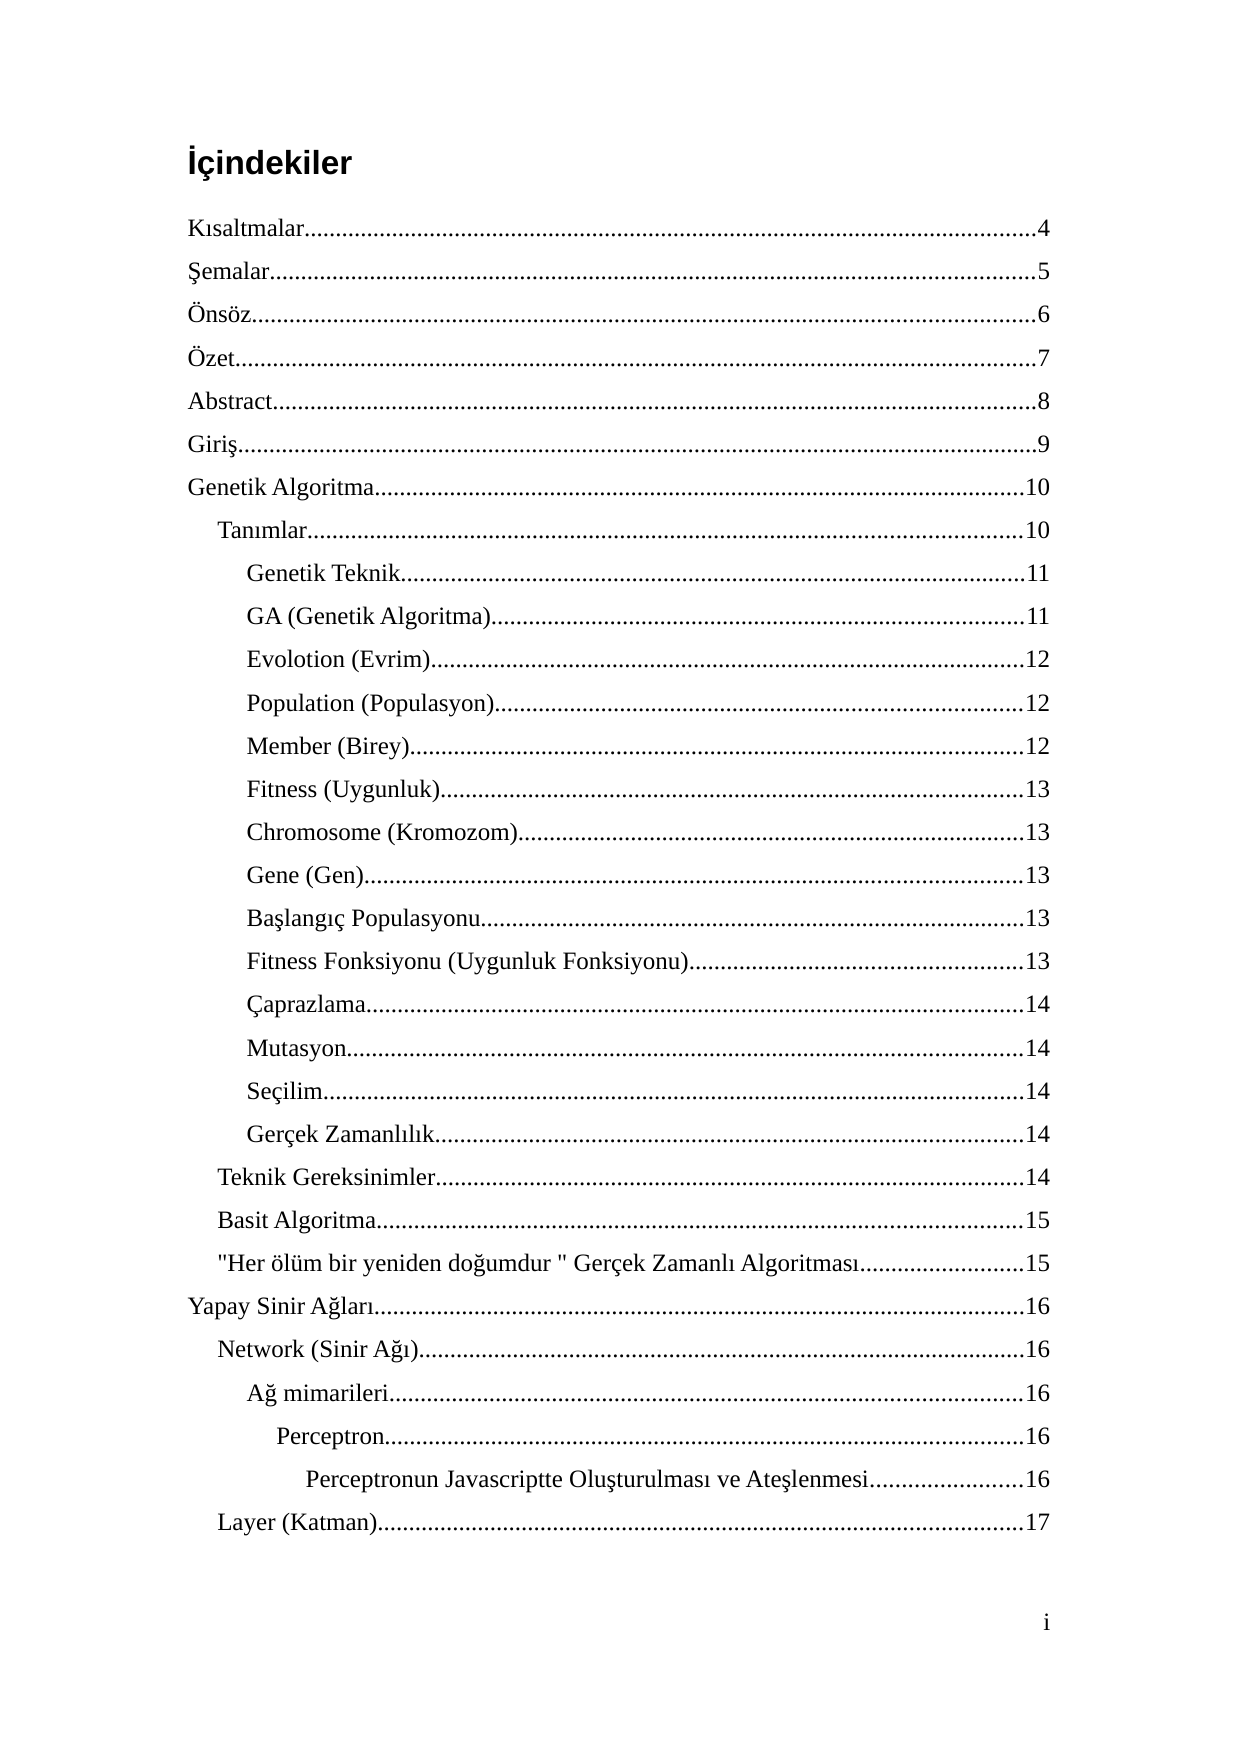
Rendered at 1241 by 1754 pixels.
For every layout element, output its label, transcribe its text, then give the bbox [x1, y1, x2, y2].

text Genetik Teknik 11 [246, 558, 1050, 587]
text Network (Sinir Ağı) 16 [217, 1334, 1050, 1363]
text GA (Genetik Algoritma) 11 [246, 601, 1050, 630]
text Giriş 9 [187, 429, 1050, 458]
text Çaprazlama 14 [246, 989, 1050, 1018]
text Mutasyon 14 [246, 1033, 1050, 1061]
text Genetik Algoritma 10 [187, 472, 1050, 501]
text Ağ mimarileri 16 [246, 1378, 1050, 1406]
text Basit Algoritma 15 [217, 1205, 1050, 1234]
text Özet 7 [187, 343, 1050, 371]
text Tanımlar 10 [217, 515, 1050, 544]
text Perceptron 16 [276, 1421, 1050, 1449]
text Perceptronun Javascriptte Oluşturulması ve Ateşlenmesi 16 [305, 1464, 1050, 1493]
text Kısaltmalar 4 [187, 213, 1050, 242]
text Abstract 8 [187, 386, 1050, 414]
text Layer (Katman) 17 [217, 1507, 1050, 1536]
text Önsöz 6 [187, 299, 1050, 328]
text Şemalar 5 [187, 256, 1050, 285]
text Gerçek Zamanlılık 14 [246, 1119, 1050, 1148]
text Evolotion (Evrim) 12 [246, 644, 1050, 673]
text Seçilim 14 [246, 1076, 1050, 1104]
text Fitness Fonksiyonu (Uygunluk Fonksiyonu) 13 [246, 946, 1050, 975]
text Fitness (Uygunluk) 13 [246, 774, 1050, 803]
text Gene (Gen) 13 [246, 860, 1050, 889]
text Population (Populasyon) 12 [246, 688, 1050, 716]
subtitle İçindekiler [187, 143, 1050, 182]
text Member (Birey) 12 [246, 731, 1050, 759]
text Chromosome (Kromozom) 13 [246, 817, 1050, 846]
text Başlangıç Populasyonu 13 [246, 903, 1050, 932]
text Yapay Sinir Ağları 16 [187, 1291, 1050, 1320]
text Teknik Gereksinimler 14 [217, 1162, 1050, 1191]
text "Her ölüm bir yeniden doğumdur " Gerçek Zamanlı Algoritması 15 [217, 1248, 1050, 1277]
